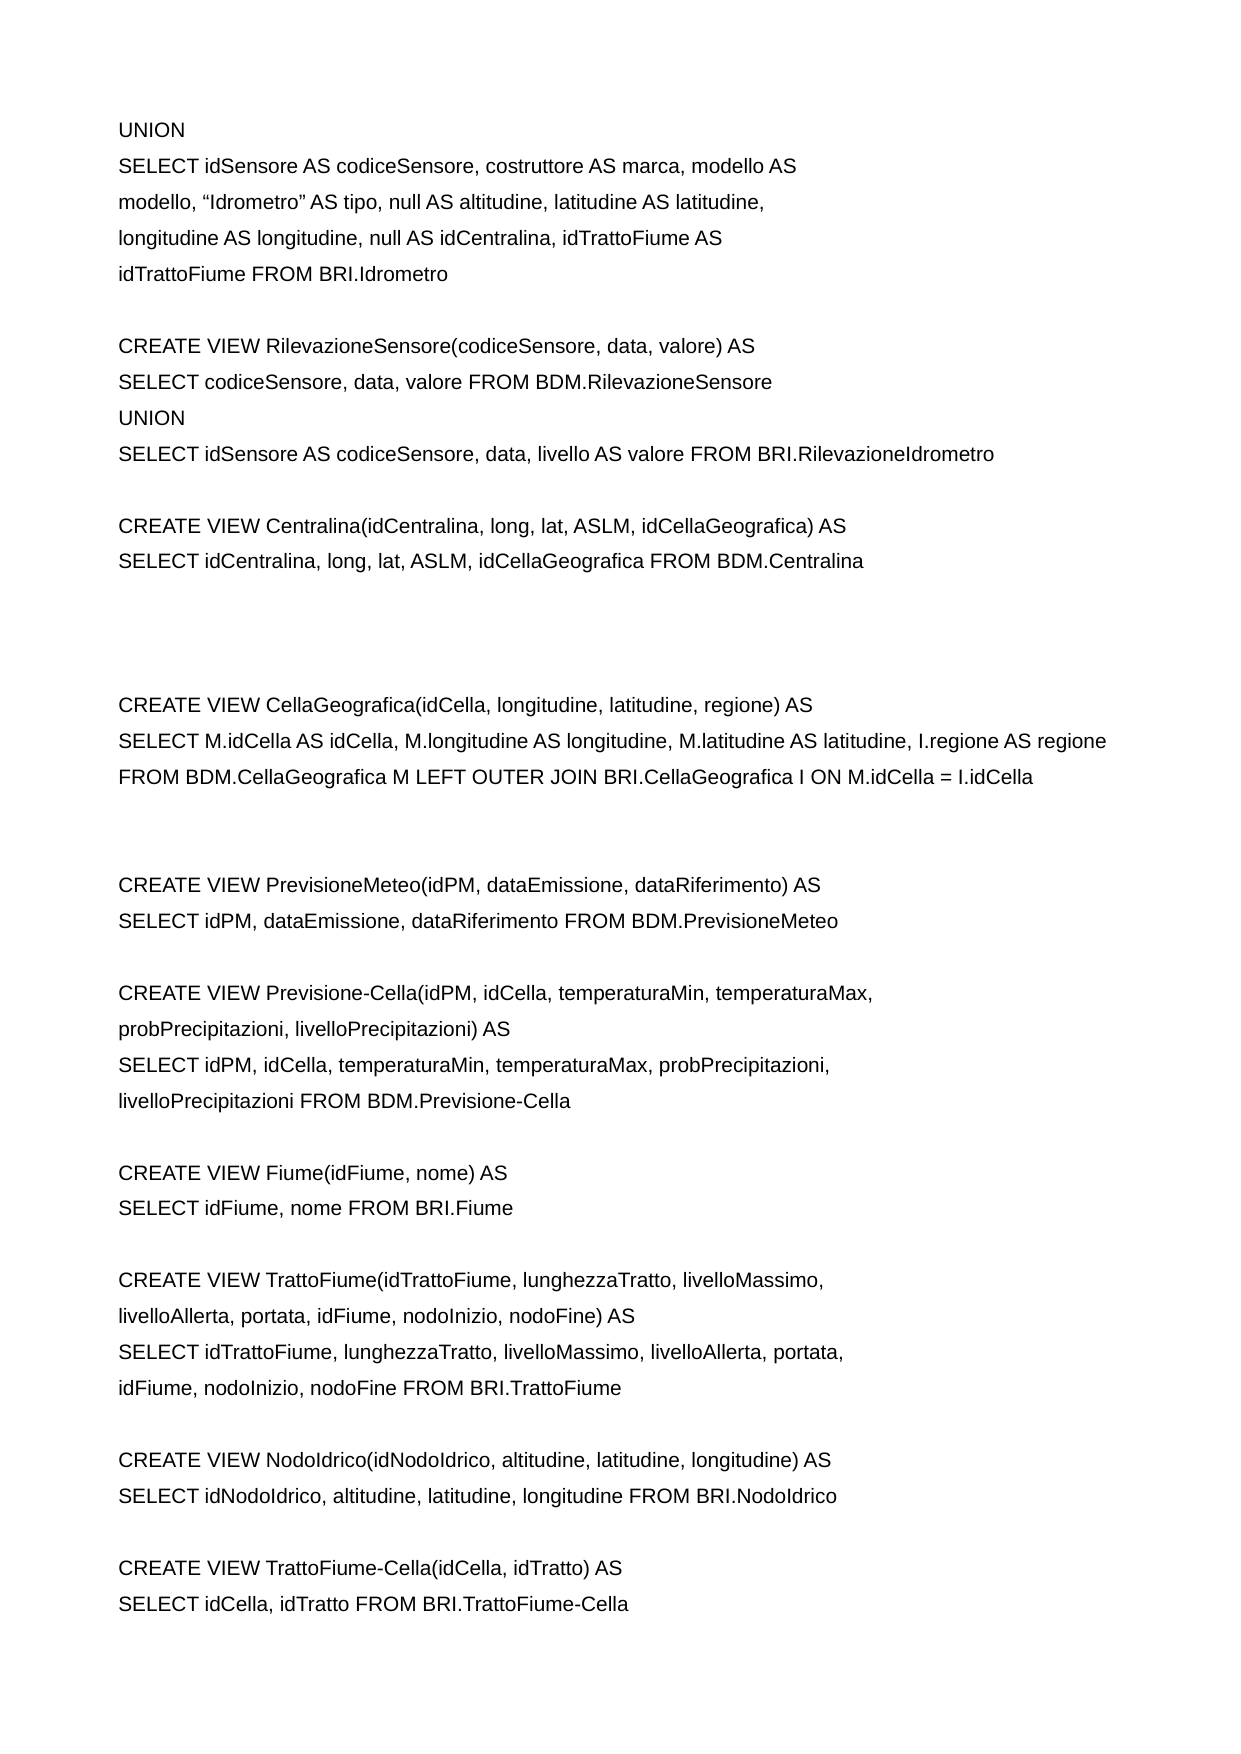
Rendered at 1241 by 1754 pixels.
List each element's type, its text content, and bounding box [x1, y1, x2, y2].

text SELECT idPM, dataEmissione, dataRiferimento FROM BDM.PrevisioneMeteo [118, 909, 1122, 933]
text CREATE VIEW NodoIdrico(idNodoIdrico, altitudine, latitudine, longitudine) AS [118, 1448, 1122, 1472]
text SELECT idCentralina, long, lat, ASLM, idCellaGeografica FROM BDM.Centralina [118, 549, 1122, 573]
text UNION [118, 118, 1122, 142]
text CREATE VIEW RilevazioneSensore(codiceSensore, data, valore) AS [118, 334, 1122, 358]
text SELECT idSensore AS codiceSensore, costruttore AS marca, modello AS [118, 154, 1122, 178]
text idFiume, nodoInizio, nodoFine FROM BRI.TrattoFiume [118, 1376, 1122, 1400]
text probPrecipitazioni, livelloPrecipitazioni) AS [118, 1017, 1122, 1041]
text SELECT idCella, idTratto FROM BRI.TrattoFiume-Cella [118, 1592, 1122, 1616]
text livelloAllerta, portata, idFiume, nodoInizio, nodoFine) AS [118, 1304, 1122, 1328]
text modello, “Idrometro” AS tipo, null AS altitudine, latitudine AS latitudine, [118, 190, 1122, 214]
text SELECT M.idCella AS idCella, M.longitudine AS longitudine, M.latitudine AS latitudine, I.regione AS regione [118, 729, 1122, 753]
text UNION [118, 406, 1122, 429]
text SELECT idTrattoFiume, lunghezzaTratto, livelloMassimo, livelloAllerta, portata, [118, 1340, 1122, 1364]
text CREATE VIEW Fiume(idFiume, nome) AS [118, 1160, 1122, 1184]
text CREATE VIEW Previsione-Cella(idPM, idCella, temperaturaMin, temperaturaMax, [118, 981, 1122, 1004]
text FROM BDM.CellaGeografica M LEFT OUTER JOIN BRI.CellaGeografica I ON M.idCella = I.idCella [118, 765, 1122, 789]
text CREATE VIEW CellaGeografica(idCella, longitudine, latitudine, regione) AS [118, 693, 1122, 717]
text idTrattoFiume FROM BRI.Idrometro [118, 262, 1122, 286]
text SELECT idSensore AS codiceSensore, data, livello AS valore FROM BRI.RilevazioneIdrometro [118, 442, 1122, 466]
text CREATE VIEW PrevisioneMeteo(idPM, dataEmissione, dataRiferimento) AS [118, 873, 1122, 897]
text SELECT idFiume, nome FROM BRI.Fiume [118, 1196, 1122, 1220]
text CREATE VIEW TrattoFiume-Cella(idCella, idTratto) AS [118, 1556, 1122, 1579]
text SELECT codiceSensore, data, valore FROM BDM.RilevazioneSensore [118, 370, 1122, 394]
text CREATE VIEW Centralina(idCentralina, long, lat, ASLM, idCellaGeografica) AS [118, 513, 1122, 537]
text longitudine AS longitudine, null AS idCentralina, idTrattoFiume AS [118, 226, 1122, 250]
text SELECT idNodoIdrico, altitudine, latitudine, longitudine FROM BRI.NodoIdrico [118, 1484, 1122, 1508]
text livelloPrecipitazioni FROM BDM.Previsione-Cella [118, 1088, 1122, 1112]
text SELECT idPM, idCella, temperaturaMin, temperaturaMax, probPrecipitazioni, [118, 1052, 1122, 1076]
text CREATE VIEW TrattoFiume(idTrattoFiume, lunghezzaTratto, livelloMassimo, [118, 1268, 1122, 1292]
